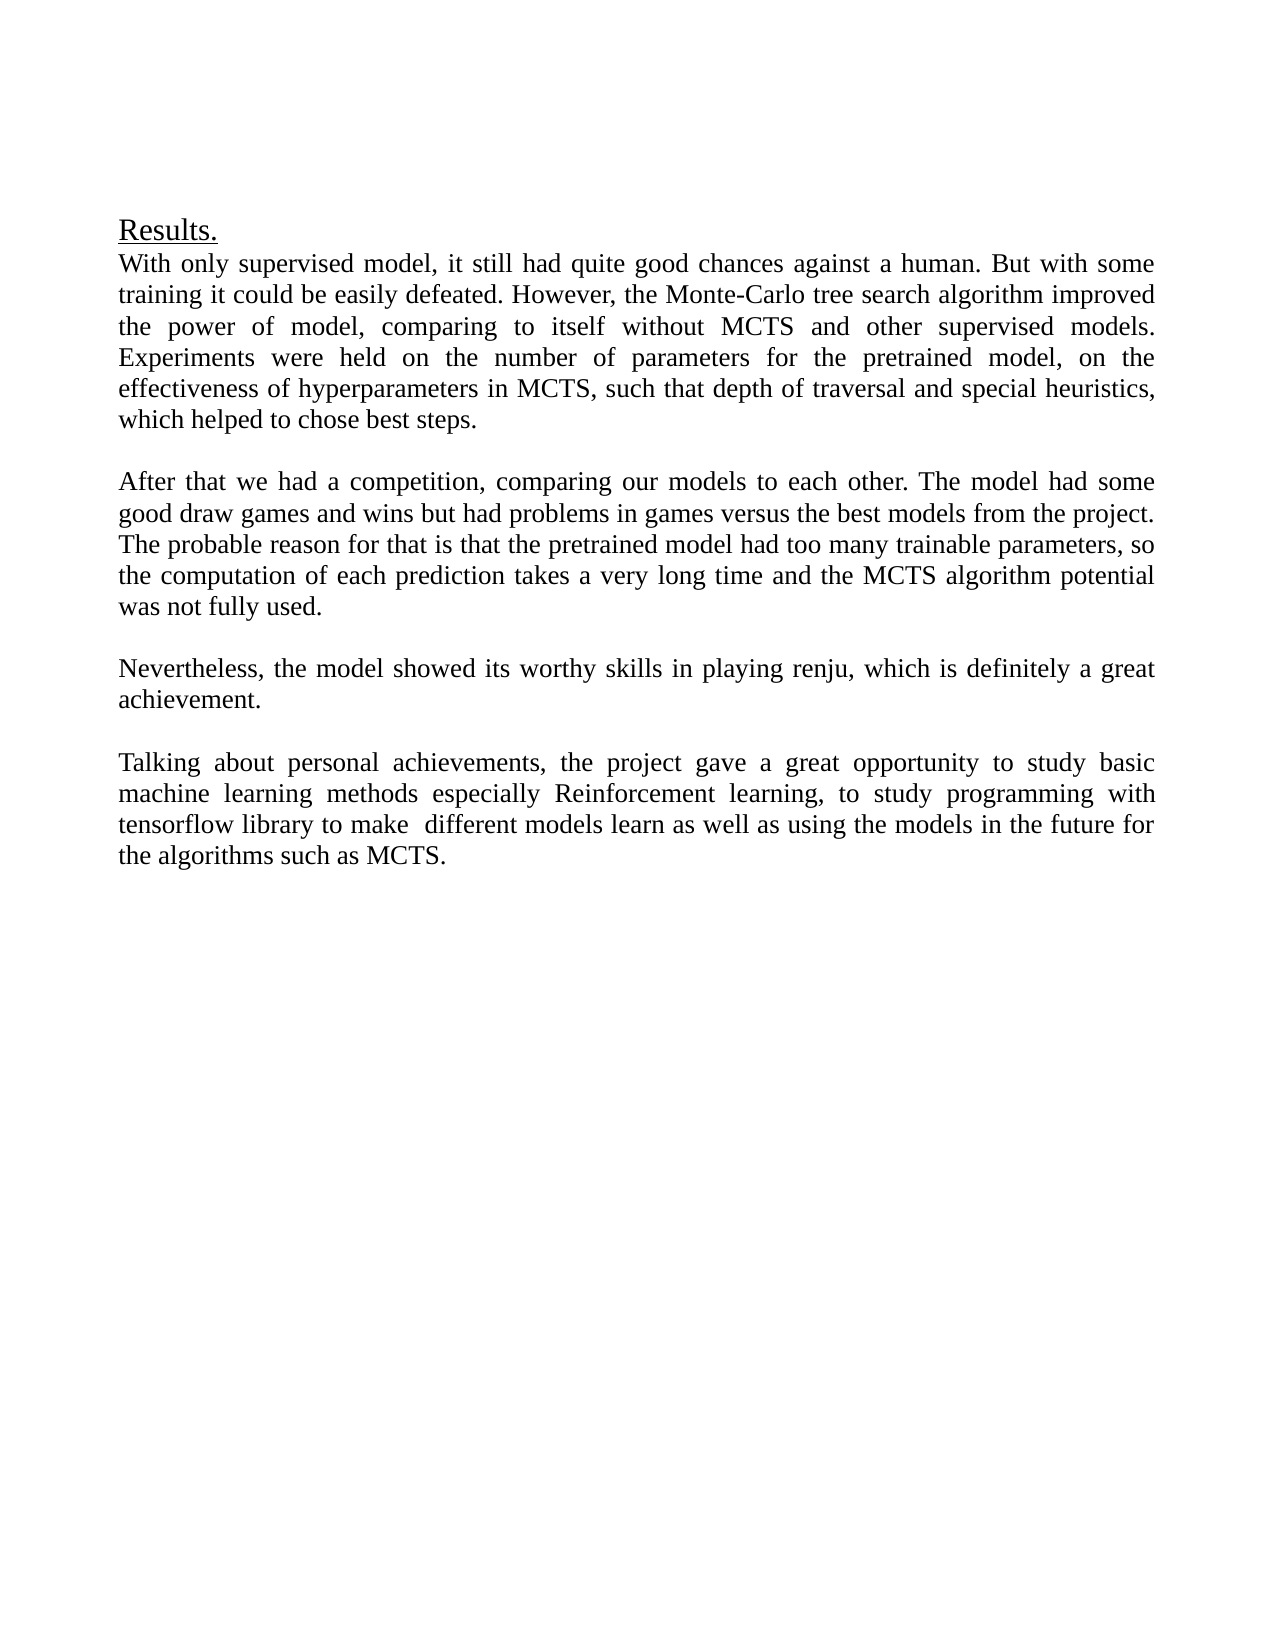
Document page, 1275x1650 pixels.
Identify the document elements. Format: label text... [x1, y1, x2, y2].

text With only supervised model, it still had quite good chances against a human. But with some training it could be easily defeated. However, the Monte-Carlo tree search algorithm improved the power of model, comparing to itself without MCTS and other supervised models. Experiments were held on the number of parameters for the pretrained model, on the effectiveness of hyperparameters in MCTS, such that depth of traversal and special heuristics, which helped to chose best steps. [118, 247, 1157, 434]
text Nevertheless, the model showed its worthy skills in playing renju, which is definitely a great achievement. [118, 652, 1157, 715]
text Talking about personal achievements, the project gave a great opportunity to study basic machine learning methods especially Reinforcement learning, to study programming with tensorflow library to make different models learn as well as using the models in the future for the algorithms such as MCTS. [118, 746, 1157, 870]
text Results. [118, 212, 1157, 247]
text After that we had a competition, comparing our models to each other. The model had some good draw games and wins but had problems in games versus the best models from the project. The probable reason for that is that the pretrained model had too many trainable parameters, so the computation of each prediction takes a very long time and the MCTS algorithm potential was not fully used. [118, 466, 1157, 621]
